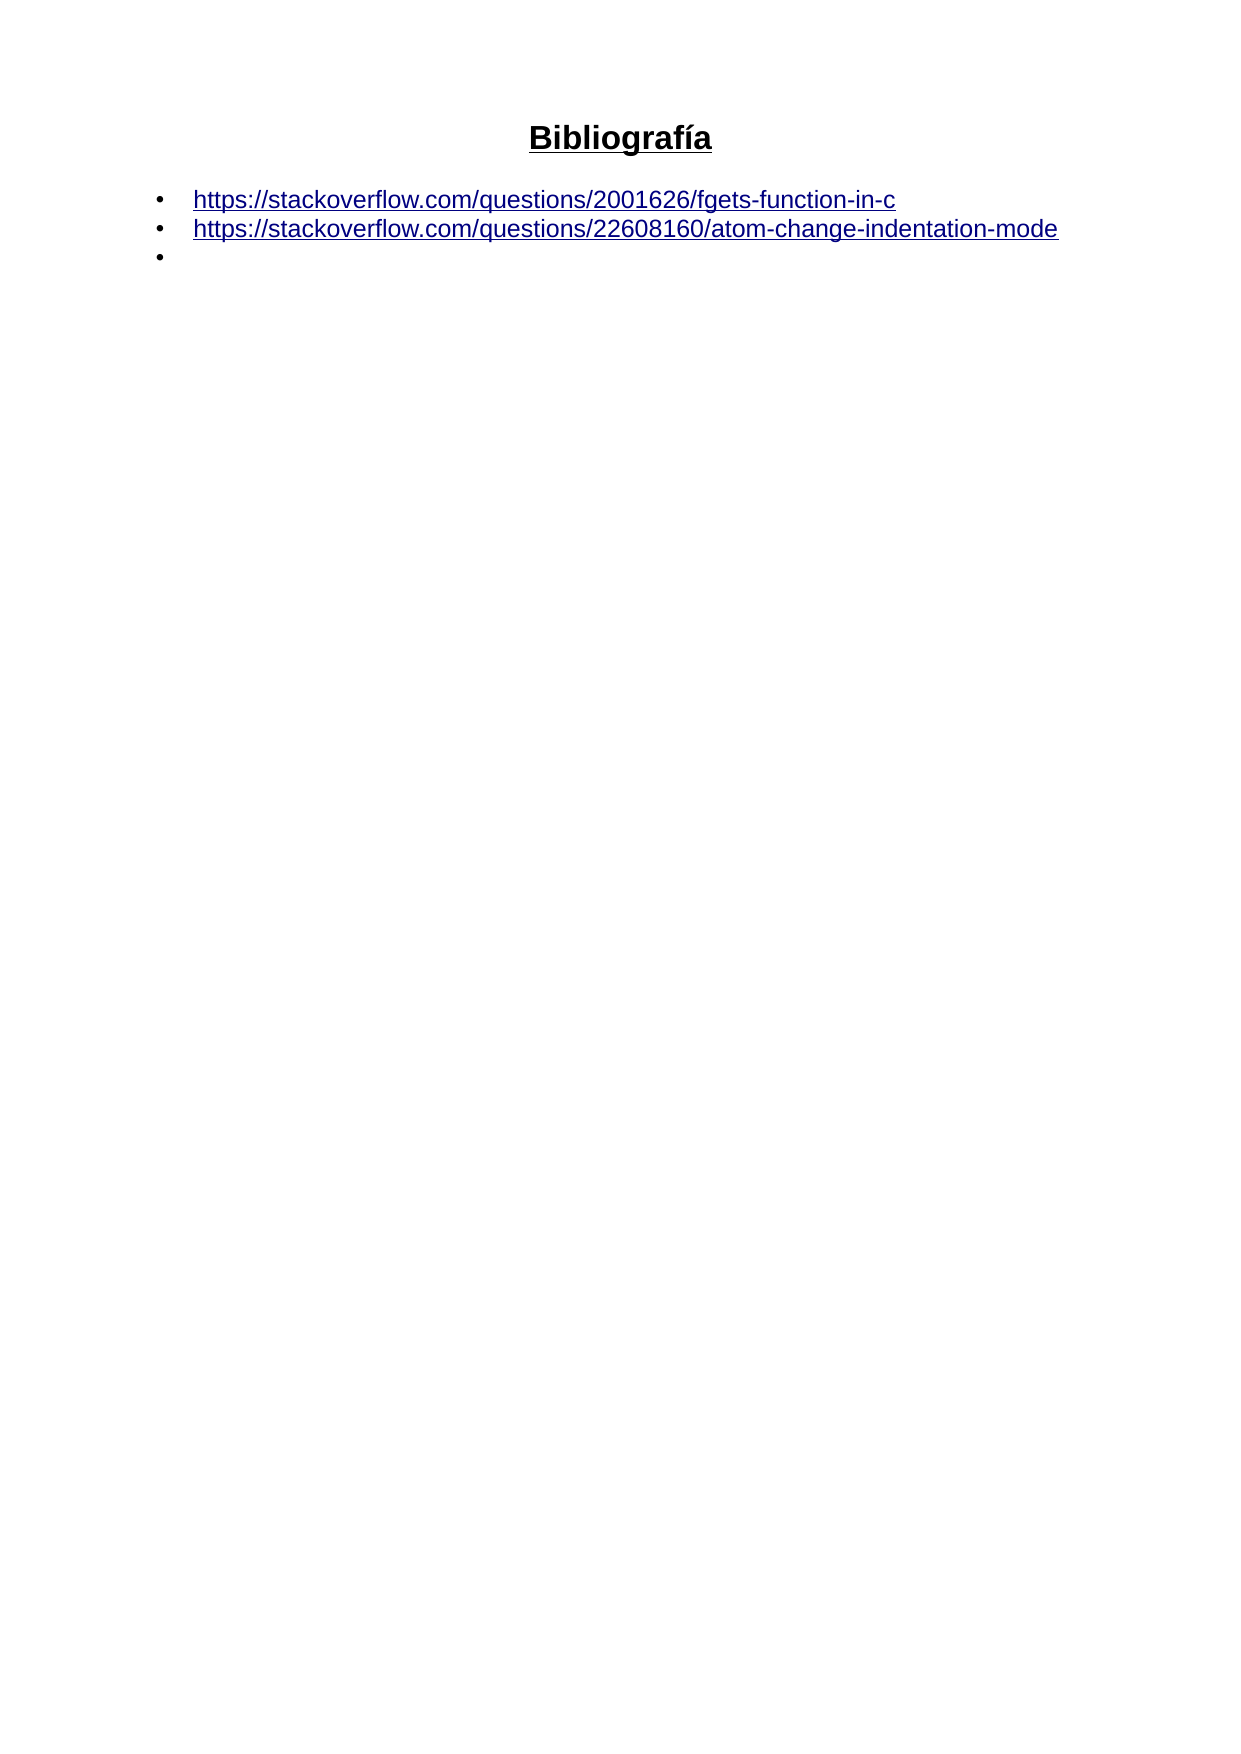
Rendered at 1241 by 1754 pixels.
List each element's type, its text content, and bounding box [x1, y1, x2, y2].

text Bibliografía [118, 118, 1122, 157]
list https://stackoverflow.com/questions/2001626/fgets-function-in-c [156, 185, 1122, 214]
list https://stackoverflow.com/questions/22608160/atom-change-indentation-mode [156, 214, 1122, 243]
